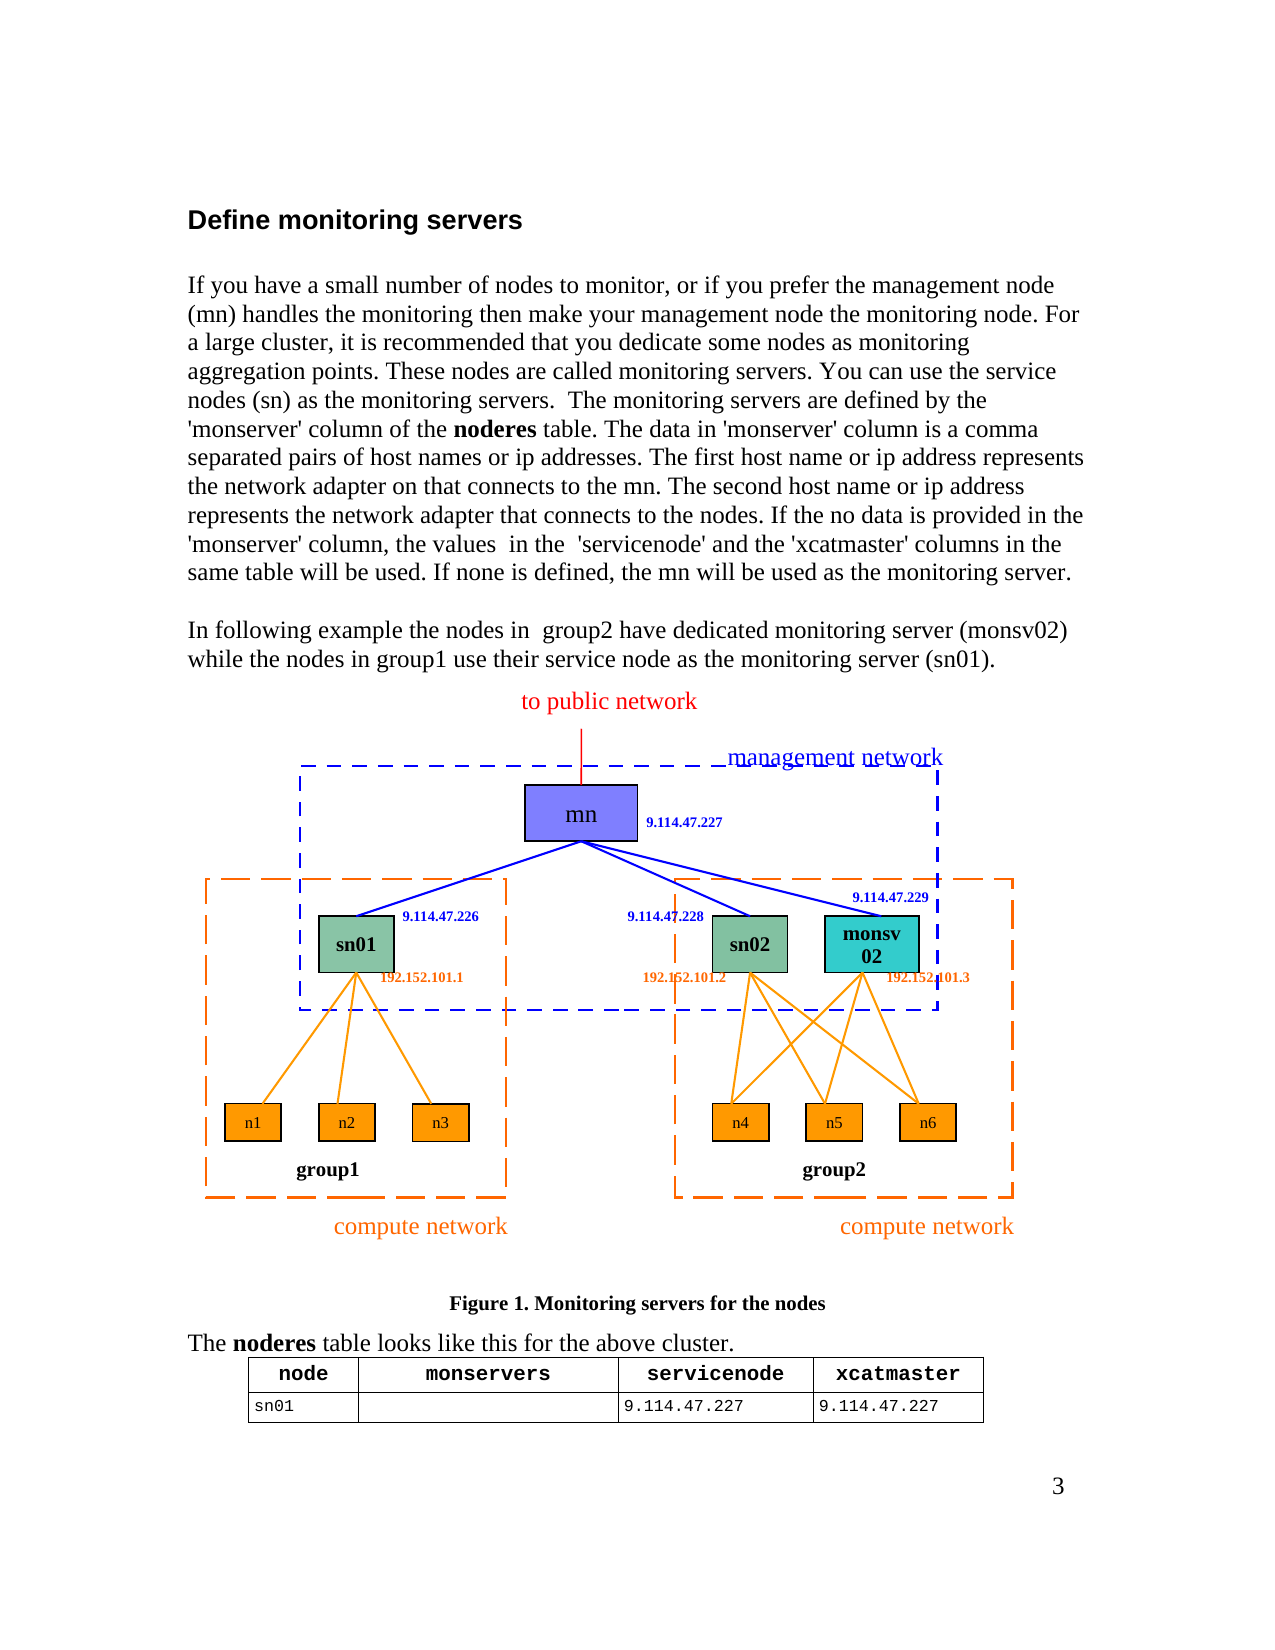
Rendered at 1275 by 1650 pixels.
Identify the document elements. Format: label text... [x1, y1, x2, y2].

text The noderes table looks like this for the above cluster. [187, 1328, 1087, 1357]
table_cell 9.114.47.227 [814, 1393, 983, 1422]
table_header monservers [359, 1358, 618, 1392]
text If you have a small number of nodes to monitor, or if you prefer the management node (mn) handles the monitoring then make your management node the monitoring node. For a large cluster, it is recommended that you dedicate some nodes as monitoring aggregation points. These nodes are called monitoring servers. You can use the service nodes (sn) as the monitoring servers. The monitoring servers are defined by the 'monserver' column of the noderes table. The data in 'monserver' column is a comma separated pairs of host names or ip addresses. The first host name or ip address represents the network adapter on that connects to the mn. The second host name or ip address represents the network adapter that connects to the nodes. If the no data is provided in the 'monserver' column, the values in the 'servicenode' and the 'xcatmaster' columns in the same table will be used. If none is defined, the mn will be used as the monitoring server. [187, 270, 1087, 586]
table_header xcatmaster [814, 1358, 983, 1392]
table_header node [249, 1358, 358, 1392]
table_header servicenode [619, 1358, 813, 1392]
table_cell [359, 1393, 618, 1422]
text In following example the nodes in group2 have dedicated monitoring server (monsv02) while the nodes in group1 use their service node as the monitoring server (sn01). [187, 615, 1087, 672]
table_cell 9.114.47.227 [619, 1393, 813, 1422]
subtitle Define monitoring servers [187, 204, 1087, 235]
table_cell sn01 [249, 1393, 358, 1422]
text Figure 1. Monitoring servers for the nodes [187, 672, 1087, 1315]
